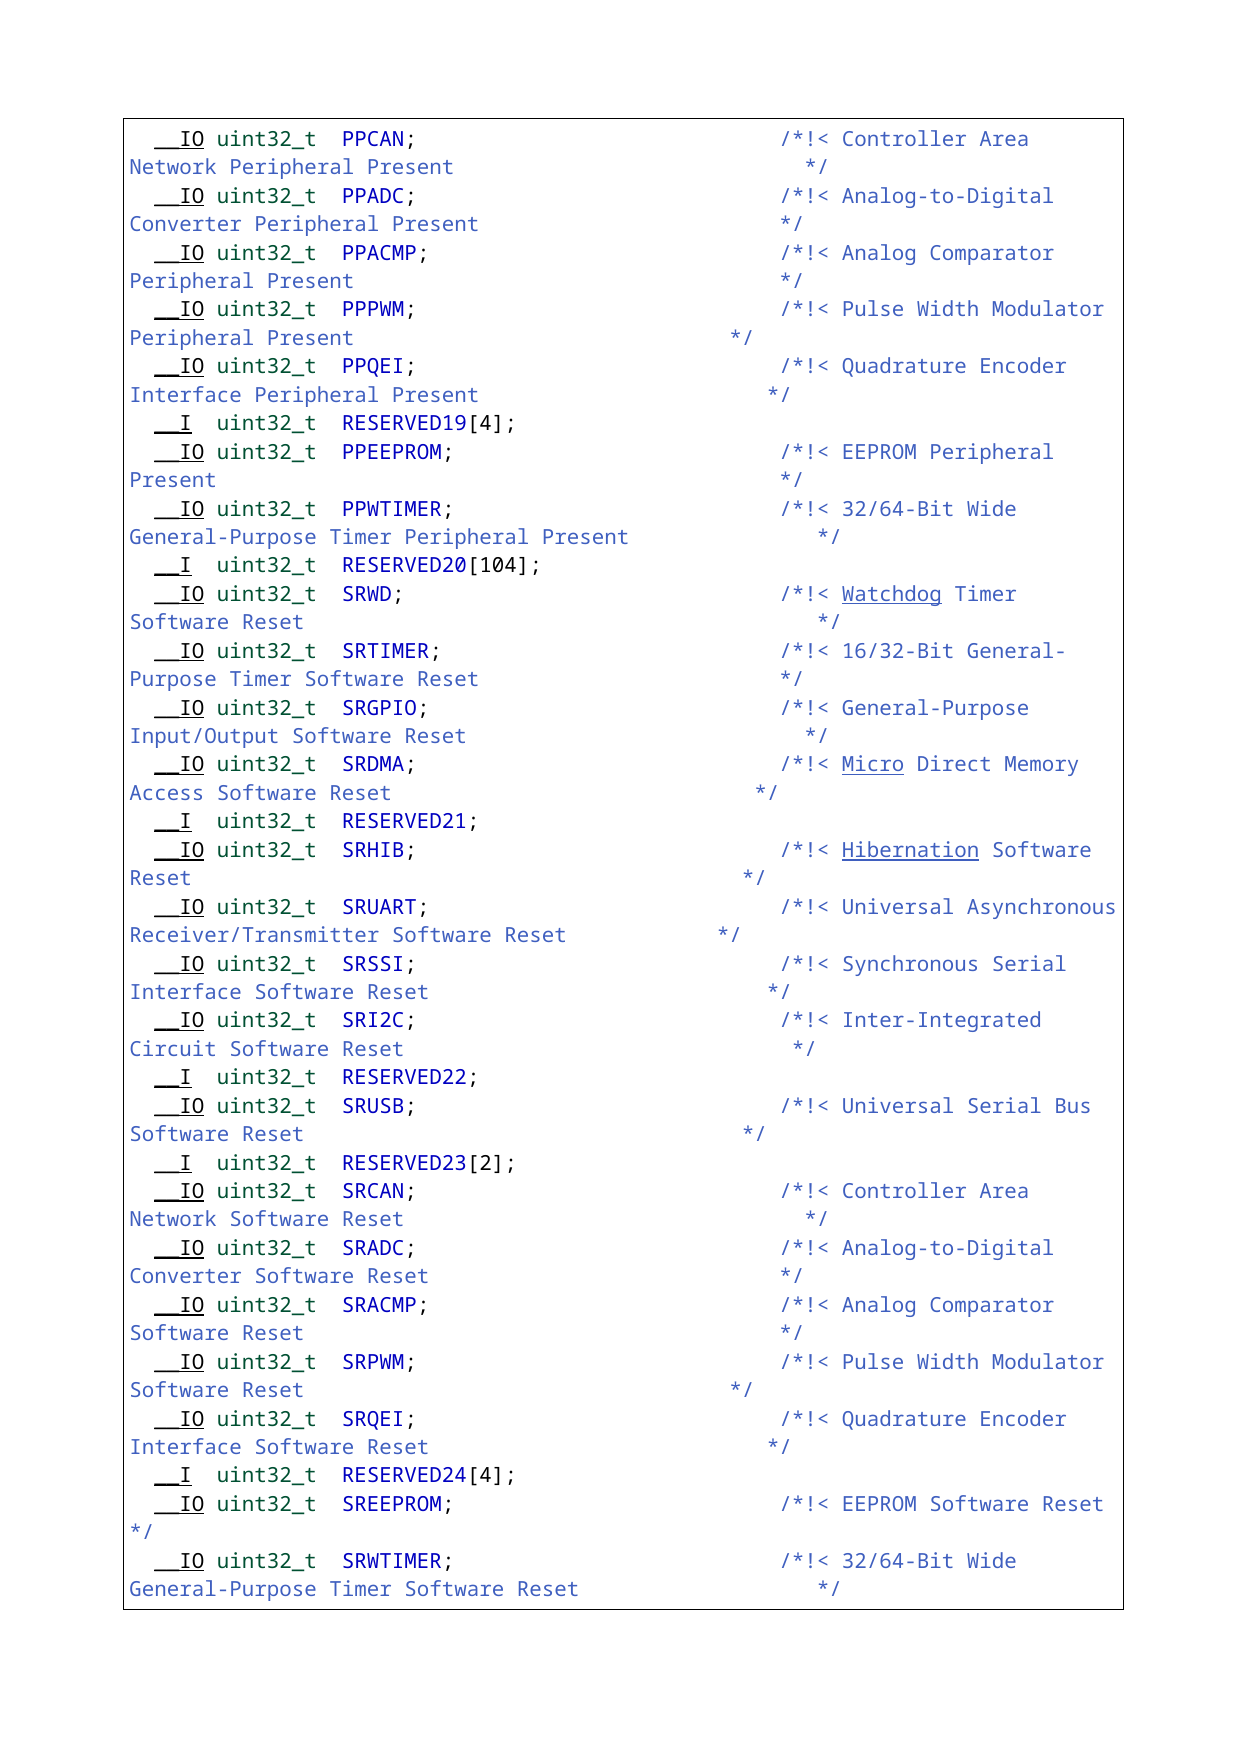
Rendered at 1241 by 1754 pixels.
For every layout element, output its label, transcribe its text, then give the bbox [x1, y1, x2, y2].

table_cell __IO uint32_t PPCAN; /*!< Controller Area Network Peripheral Present */ __IO uint32_t PPADC; /*!< Analog-to-Digital Converter Peripheral Present */ __IO uint32_t PPACMP; /*!< Analog Comparator Peripheral Present */ __IO uint32_t PPPWM; /*!< Pulse Width Modulator Peripheral Present */ __IO uint32_t PPQEI; /*!< Quadrature Encoder Interface Peripheral Present */ __I uint32_t RESERVED19[4]; __IO uint32_t PPEEPROM; /*!< EEPROM Peripheral Present */ __IO uint32_t PPWTIMER; /*!< 32/64-Bit Wide General-Purpose Timer Peripheral Present */ __I uint32_t RESERVED20[104]; __IO uint32_t SRWD; /*!< Watchdog Timer Software Reset */ __IO uint32_t SRTIMER; /*!< 16/32-Bit General-Purpose Timer Software Reset */ __IO uint32_t SRGPIO; /*!< General-Purpose Input/Output Software Reset */ __IO uint32_t SRDMA; /*!< Micro Direct Memory Access Software Reset */ __I uint32_t RESERVED21; __IO uint32_t SRHIB; /*!< Hibernation Software Reset */ __IO uint32_t SRUART; /*!< Universal Asynchronous Receiver/Transmitter Software Reset */ __IO uint32_t SRSSI; /*!< Synchronous Serial Interface Software Reset */ __IO uint32_t SRI2C; /*!< Inter-Integrated Circuit Software Reset */ __I uint32_t RESERVED22; __IO uint32_t SRUSB; /*!< Universal Serial Bus Software Reset */ __I uint32_t RESERVED23[2]; __IO uint32_t SRCAN; /*!< Controller Area Network Software Reset */ __IO uint32_t SRADC; /*!< Analog-to-Digital Converter Software Reset */ __IO uint32_t SRACMP; /*!< Analog Comparator Software Reset */ __IO uint32_t SRPWM; /*!< Pulse Width Modulator Software Reset */ __IO uint32_t SRQEI; /*!< Quadrature Encoder Interface Software Reset */ __I uint32_t RESERVED24[4]; __IO uint32_t SREEPROM; /*!< EEPROM Software Reset */ __IO uint32_t SRWTIMER; /*!< 32/64-Bit Wide General-Purpose Timer Software Reset */ [124, 119, 1123, 1608]
